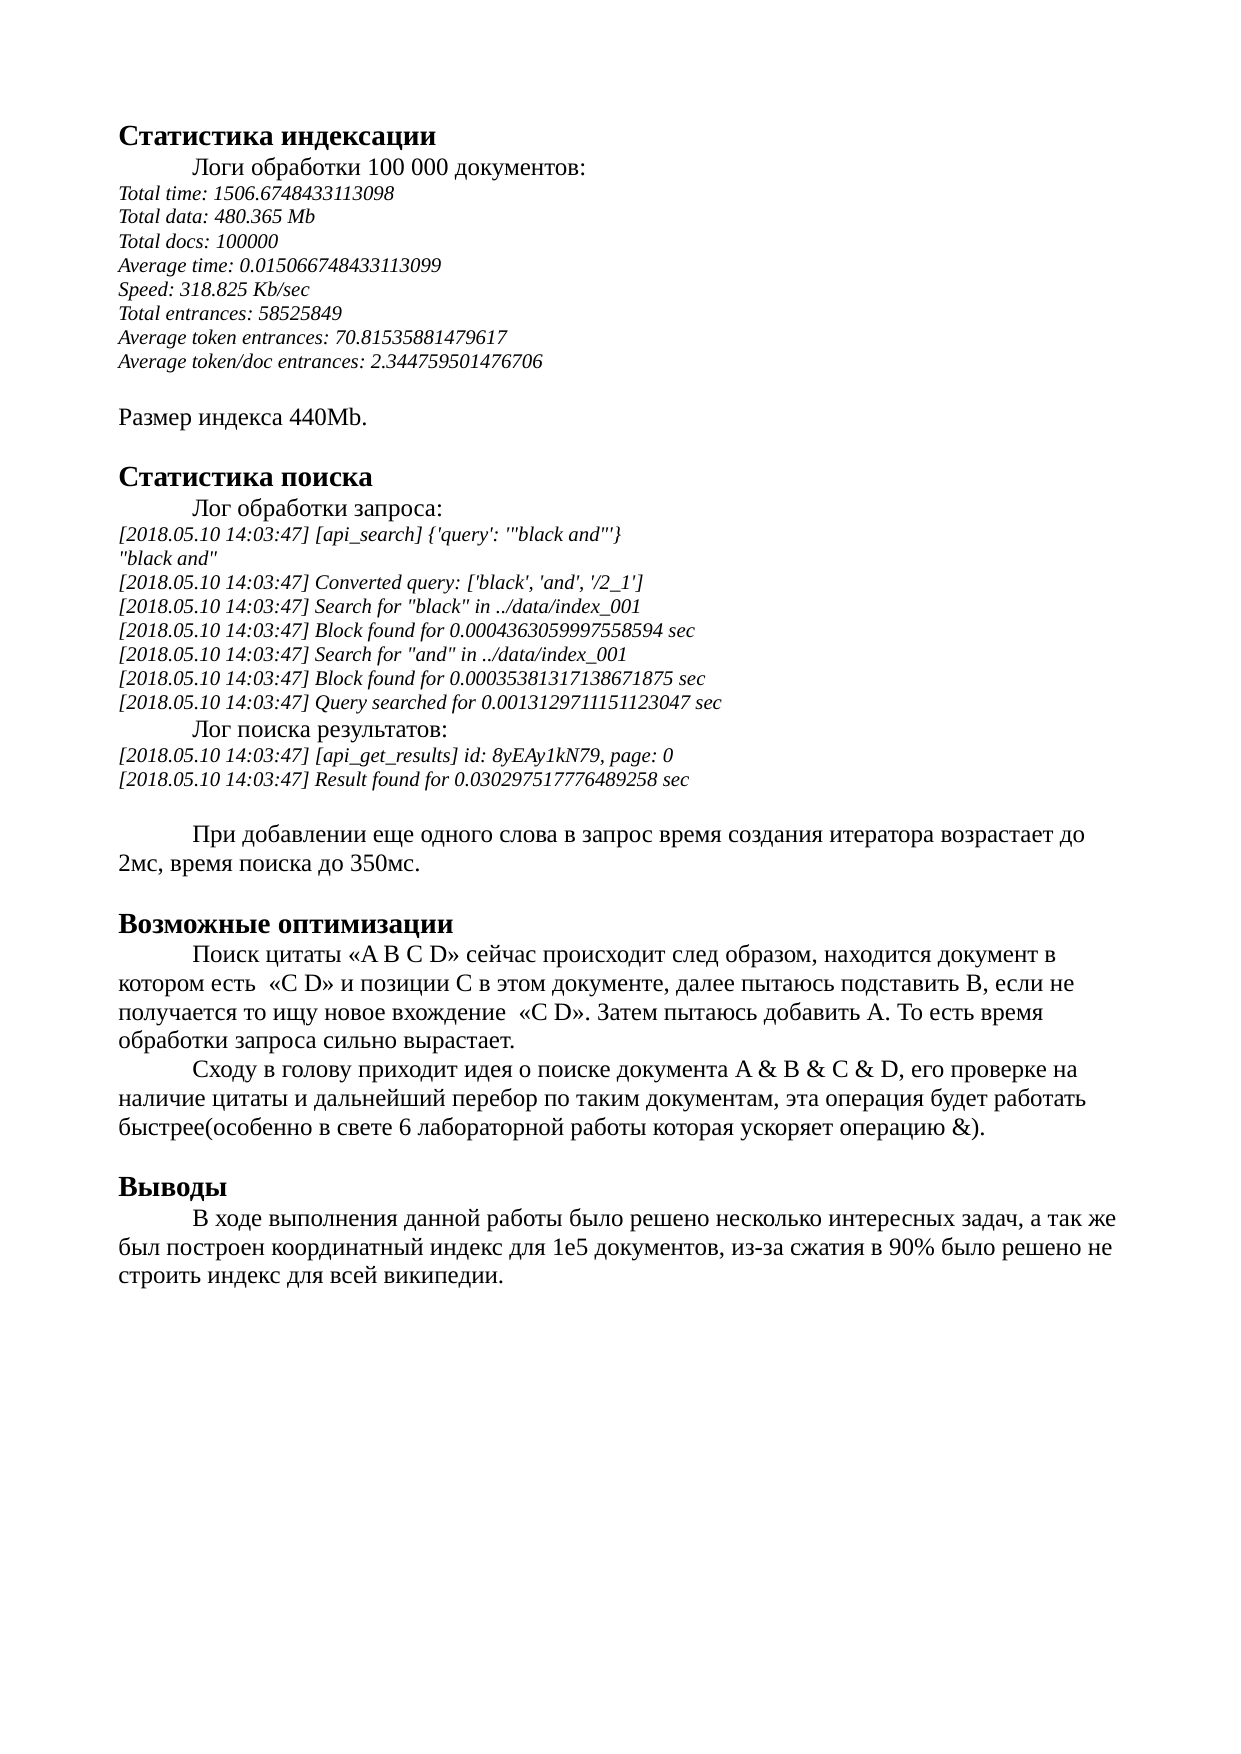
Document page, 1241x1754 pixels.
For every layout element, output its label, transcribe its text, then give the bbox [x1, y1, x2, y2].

text Average token entrances: 70.81535881479617 [118, 325, 1122, 349]
text Сходу в голову приходит идея о поиске документа A & B & C & D, его проверке на наличие цитаты и дальнейший перебор по таким документам, эта операция будет работать быстрее(особенно в свете 6 лабораторной работы которая ускоряет операцию &). [118, 1054, 1122, 1141]
text [2018.05.10 14:03:47] Search for "black" in ../data/index_001 [118, 594, 1122, 618]
text [2018.05.10 14:03:47] Block found for 0.00035381317138671875 sec [118, 666, 1122, 690]
text "black and" [118, 546, 1122, 569]
text [2018.05.10 14:03:47] [api_get_results] id: 8yEAy1kN79, page: 0 [118, 743, 1122, 767]
text Total docs: 100000 [118, 228, 1122, 253]
text [2018.05.10 14:03:47] Query searched for 0.0013129711151123047 sec [118, 690, 1122, 714]
text При добавлении еще одного слова в запрос время создания итератора возрастает до 2мс, время поиска до 350мс. [118, 819, 1122, 877]
text Лог обработки запроса: [118, 493, 1122, 521]
text Статистика индексации [118, 118, 1122, 152]
text Выводы [118, 1169, 1122, 1203]
text [2018.05.10 14:03:47] Result found for 0.030297517776489258 sec [118, 767, 1122, 791]
text Размер индекса 440Mb. [118, 402, 1122, 430]
text [2018.05.10 14:03:47] Search for "and" in ../data/index_001 [118, 642, 1122, 666]
text Возможные оптимизации [118, 906, 1122, 939]
text Статистика поиска [118, 459, 1122, 493]
text Average time: 0.015066748433113099 [118, 253, 1122, 277]
text В ходе выполнения данной работы было решено несколько интересных задач, а так же был построен координатный индекс для 1e5 документов, из-за сжатия в 90% было решено не строить индекс для всей википедии. [118, 1203, 1122, 1289]
text Поиск цитаты «A B C D» сейчас происходит след образом, находится документ в котором есть «C D» и позиции C в этом документе, далее пытаюсь подставить B, если не получается то ищу новое вхождение «C D». Затем пытаюсь добавить A. То есть время обработки запроса сильно вырастает. [118, 939, 1122, 1054]
text [2018.05.10 14:03:47] [api_search] {'query': '"black and"'} [118, 521, 1122, 546]
text Speed: 318.825 Kb/sec [118, 277, 1122, 301]
text Average token/doc entrances: 2.344759501476706 [118, 349, 1122, 373]
text [2018.05.10 14:03:47] Converted query: ['black', 'and', '/2_1'] [118, 569, 1122, 594]
text Total time: 1506.6748433113098 [118, 180, 1122, 204]
text Логи обработки 100 000 документов: [118, 152, 1122, 180]
text Total entrances: 58525849 [118, 301, 1122, 325]
text Лог поиска результатов: [118, 714, 1122, 743]
text [2018.05.10 14:03:47] Block found for 0.0004363059997558594 sec [118, 618, 1122, 642]
text Total data: 480.365 Mb [118, 204, 1122, 228]
